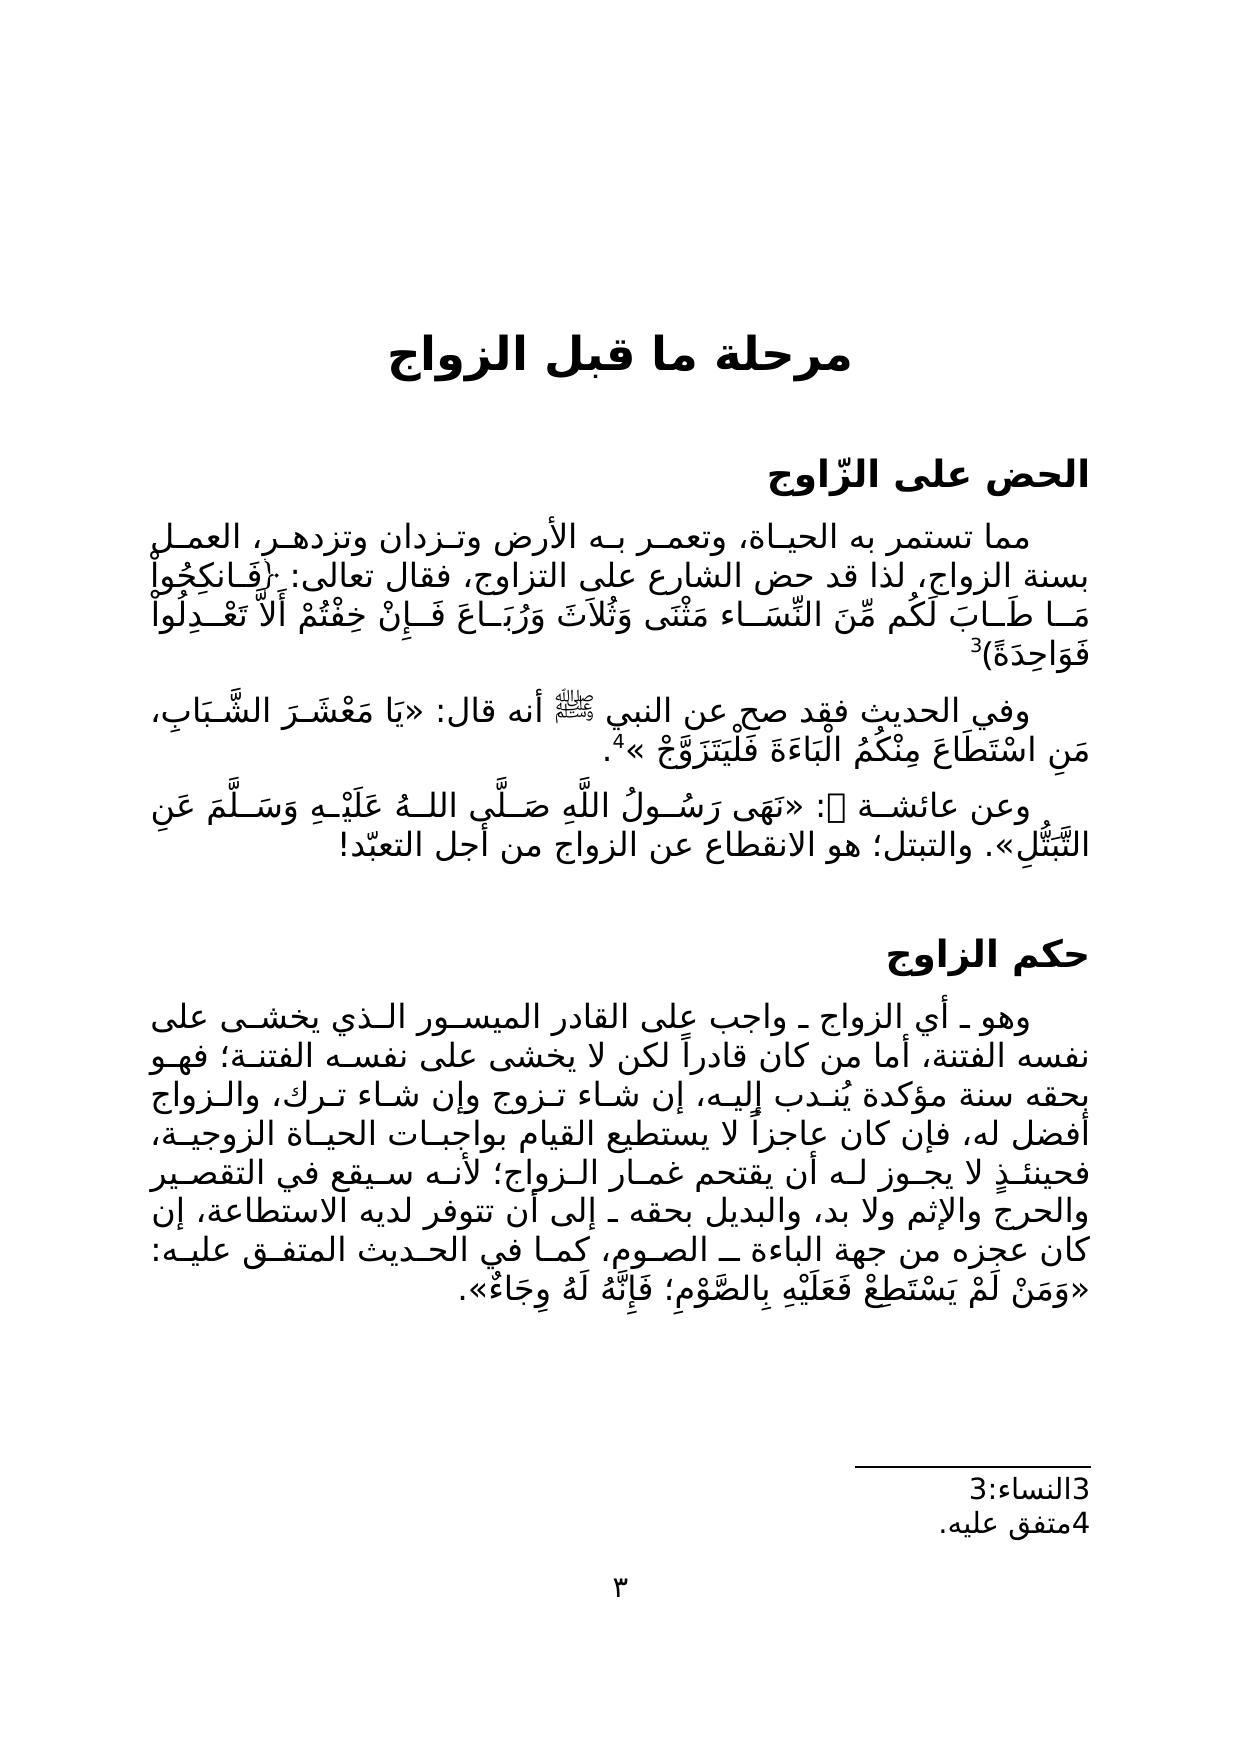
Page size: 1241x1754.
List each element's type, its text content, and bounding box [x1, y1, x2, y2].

subtitle حكم الزاوج [150, 933, 1090, 976]
subtitle الحض على الزّاوج [150, 453, 1090, 497]
text وعن عائشة ﵂: «نَهَى رَسُولُ اللَّهِ صَلَّى اللهُ عَلَيْهِ وَسَلَّمَ عَنِ التَّبَتُّلِ». والتبتل؛ هو الانقطاع عن الزواج من أجل التعبّد! [150, 787, 1090, 865]
text النساء:3 [150, 1473, 1090, 1507]
text مما تستمر به الحياة، وتعمر به الأرض وتزدان وتزدهر، العمل بسنة الزواج، لذا قد حض الشارع على التزاوج، فقال تعالى: ﴿فَانكِحُواْ مَا طَابَ لَكُم مِّنَ النِّسَاء مَثْنَى وَثُلاَثَ وَرُبَاعَ فَإِنْ خِفْتُمْ أَلاَّ تَعْدِلُواْ فَوَاحِدَةً﴾ [150, 518, 1090, 673]
subtitle مرحلة ما قبل الزواج [150, 327, 1090, 382]
text وهو ـ أي الزواج ـ واجب على القادر الميسور الذي يخشى على نفسه الفتنة، أما من كان قادراً لكن لا يخشى على نفسه الفتنة؛ فهو بحقه سنة مؤكدة يُندب إليه، إن شاء تزوج وإن شاء ترك، والزواج أفضل له، فإن كان عاجزاً لا يستطيع القيام بواجبات الحياة الزوجية، فحينئذٍ لا يجوز له أن يقتحم غمار الزواج؛ لأنه سيقع في التقصير والحرج والإثم ولا بد، والبديل بحقه ـ إلى أن تتوفر لديه الاستطاعة، إن كان عجزه من جهة الباءة ـ الصوم، كما في الحديث المتفق عليه: «وَمَنْ لَمْ يَسْتَطِعْ فَعَلَيْهِ بِالصَّوْمِ؛ فَإِنَّهُ لَهُ وِجَاءٌ». [150, 998, 1090, 1308]
text وفي الحديث فقد صح عن النبي ﷺ أنه قال: «يَا مَعْشَرَ الشَّبَابِ، مَنِ اسْتَطَاعَ مِنْكُمُ الْبَاءَةَ فَلْيَتَزَوَّجْ ». [150, 691, 1090, 769]
text متفق عليه. [150, 1507, 1090, 1541]
